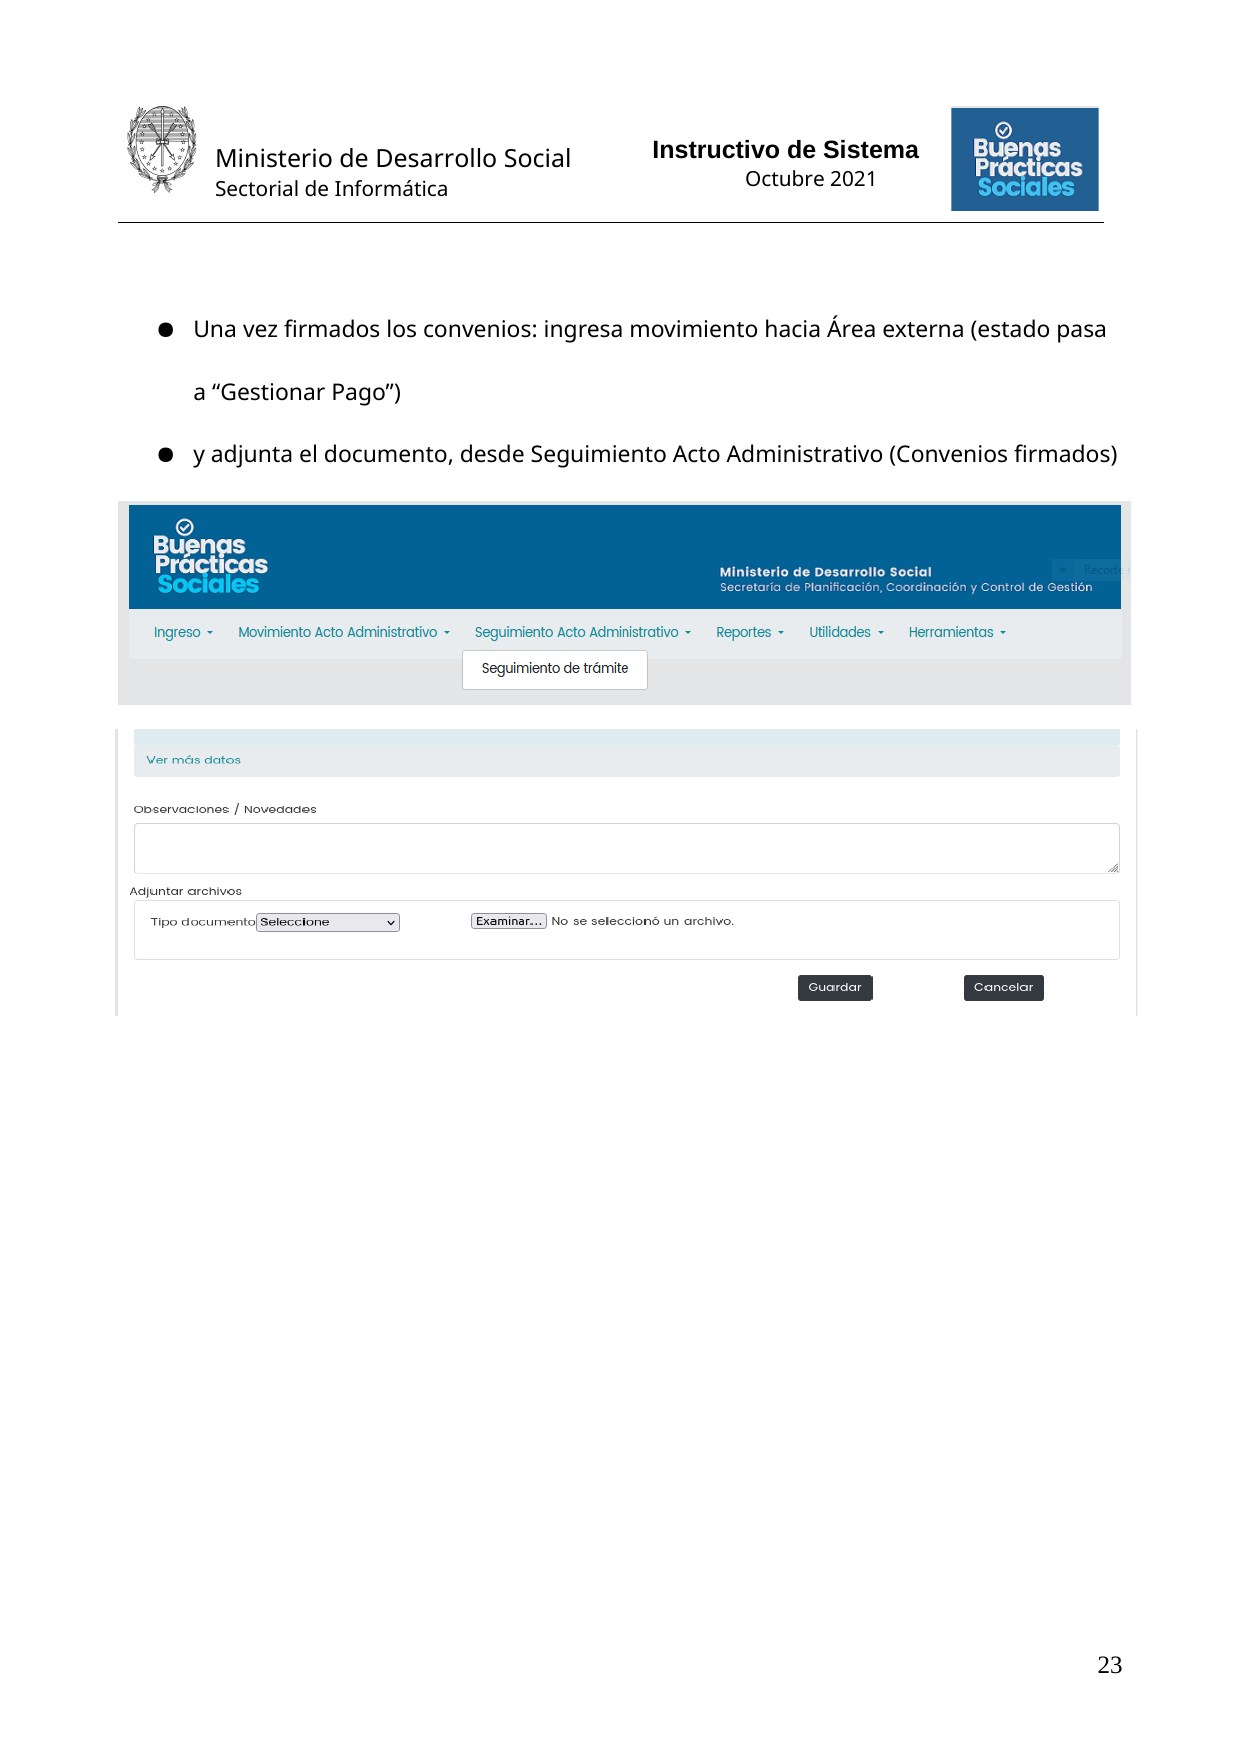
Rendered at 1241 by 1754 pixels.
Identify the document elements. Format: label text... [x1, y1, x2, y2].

picture [115, 729, 1138, 1016]
picture [118, 501, 1132, 705]
list Una vez firmados los convenios: ingresa movimiento hacia Área externa (estado pasa a “Gestionar Pago”) [156, 313, 1122, 407]
picture [127, 106, 197, 193]
list y adjunta el documento, desde Seguimiento Acto Administrativo (Convenios firmados) [156, 438, 1122, 470]
